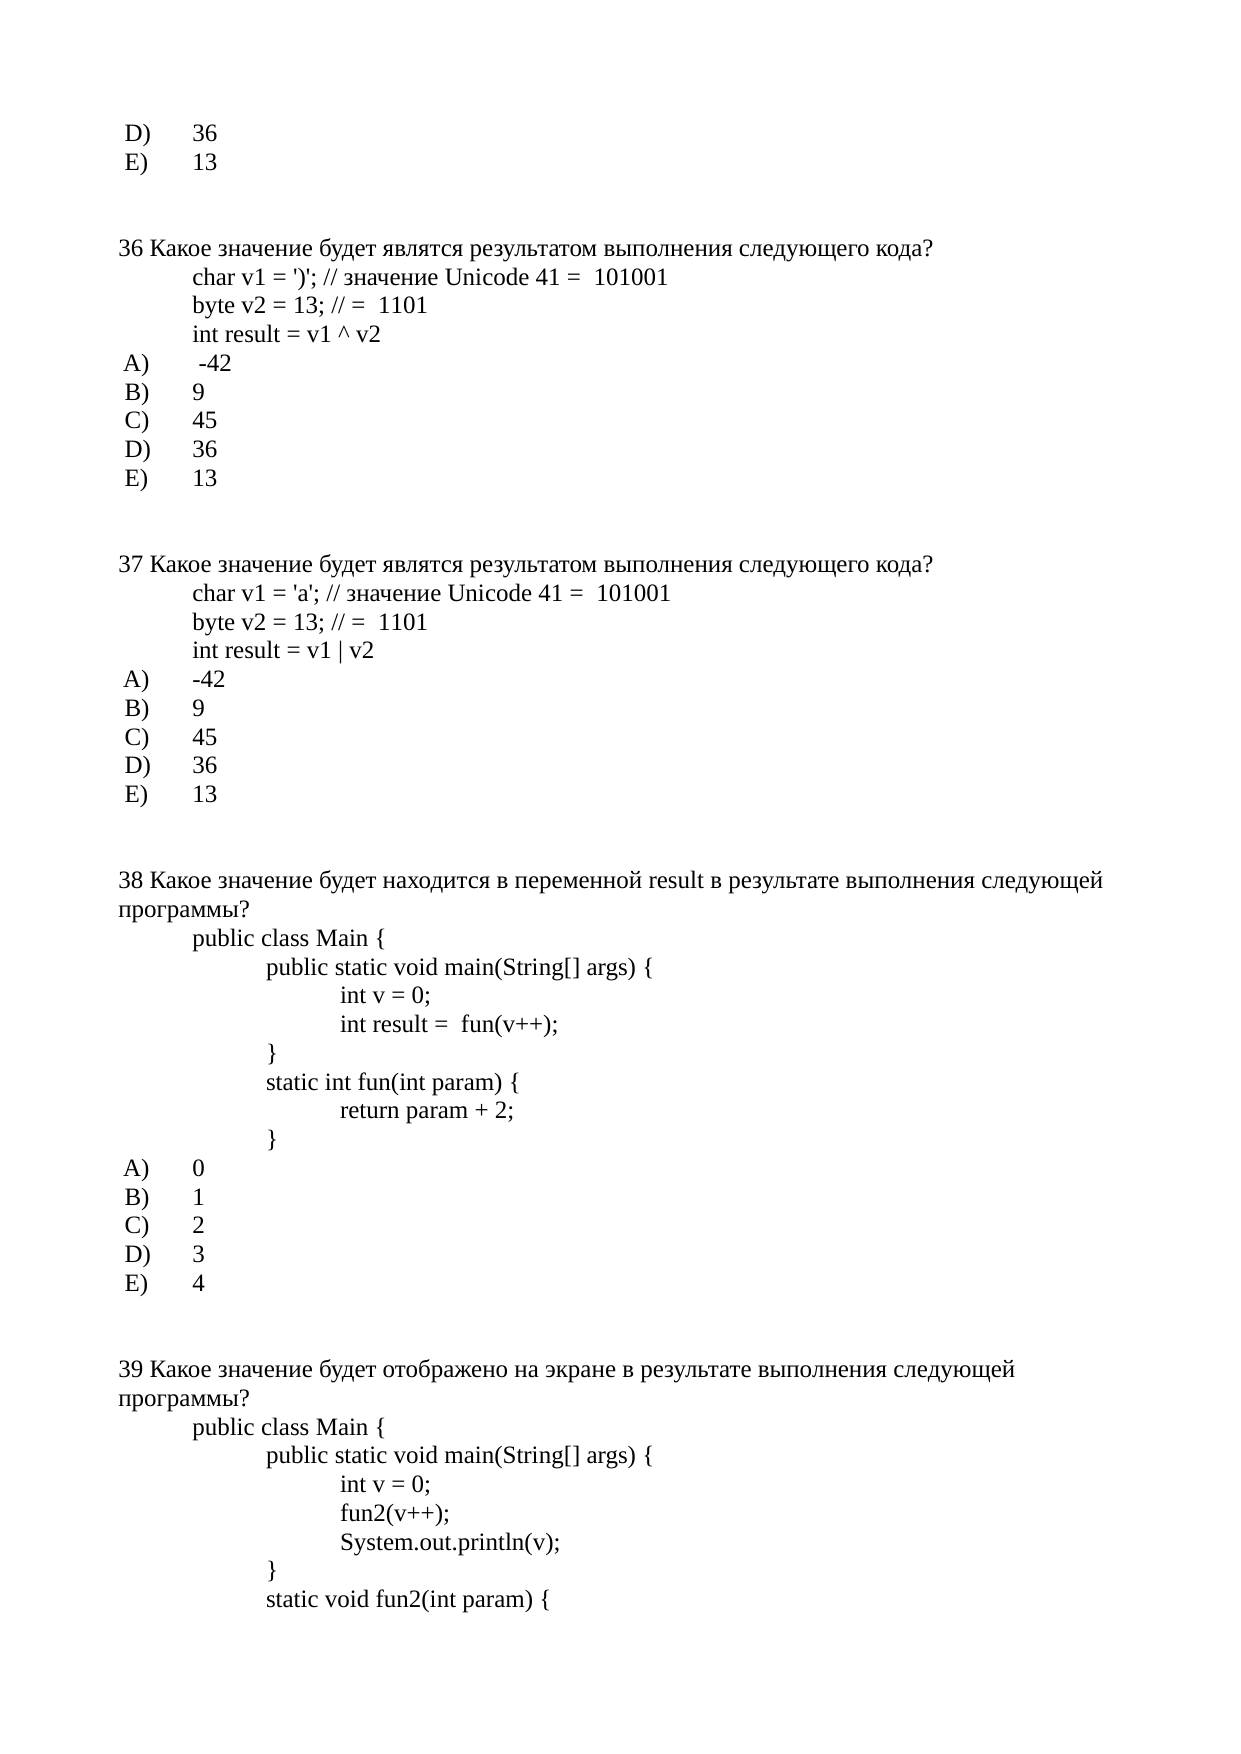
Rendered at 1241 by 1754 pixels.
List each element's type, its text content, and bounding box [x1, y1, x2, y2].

text public class Main { public static void main(String[] args) { [118, 923, 1122, 981]
text 37 Какое значение будет являтся результатом выполнения следующего кода? [118, 549, 1122, 578]
text byte v2 = 13; // = 1101 [118, 607, 1122, 636]
text D) 36 E) 13 [118, 118, 1122, 176]
text 36 Какое значение будет являтся результатом выполнения следующего кода? [118, 233, 1122, 262]
text int v = 0; int result = fun(v++); } static int fun(int param) { return param + 2; } A) 0 B) 1 C) 2 D) 3 E) 4 [118, 981, 1122, 1297]
text 38 Какое значение будет находится в переменной result в результате выполнения следующей программы? [118, 866, 1122, 923]
text int result = v1 | v2 A) -42 B) 9 C) 45 D) 36 E) 13 [118, 636, 1122, 808]
text byte v2 = 13; // = 1101 [118, 291, 1122, 319]
text int v = 0; fun2(v++); [118, 1469, 1122, 1527]
text System.out.println(v); } static void fun2(int param) { [118, 1527, 1122, 1613]
text char v1 = 'a'; // значение Unicode 41 = 101001 [118, 578, 1122, 607]
text int result = v1 ^ v2 A) -42 B) 9 C) 45 D) 36 E) 13 [118, 319, 1122, 492]
text 39 Какое значение будет отображено на экране в результате выполнения следующей программы? [118, 1354, 1122, 1412]
text public class Main { public static void main(String[] args) { [118, 1412, 1122, 1469]
text char v1 = ')'; // значение Unicode 41 = 101001 [118, 262, 1122, 291]
